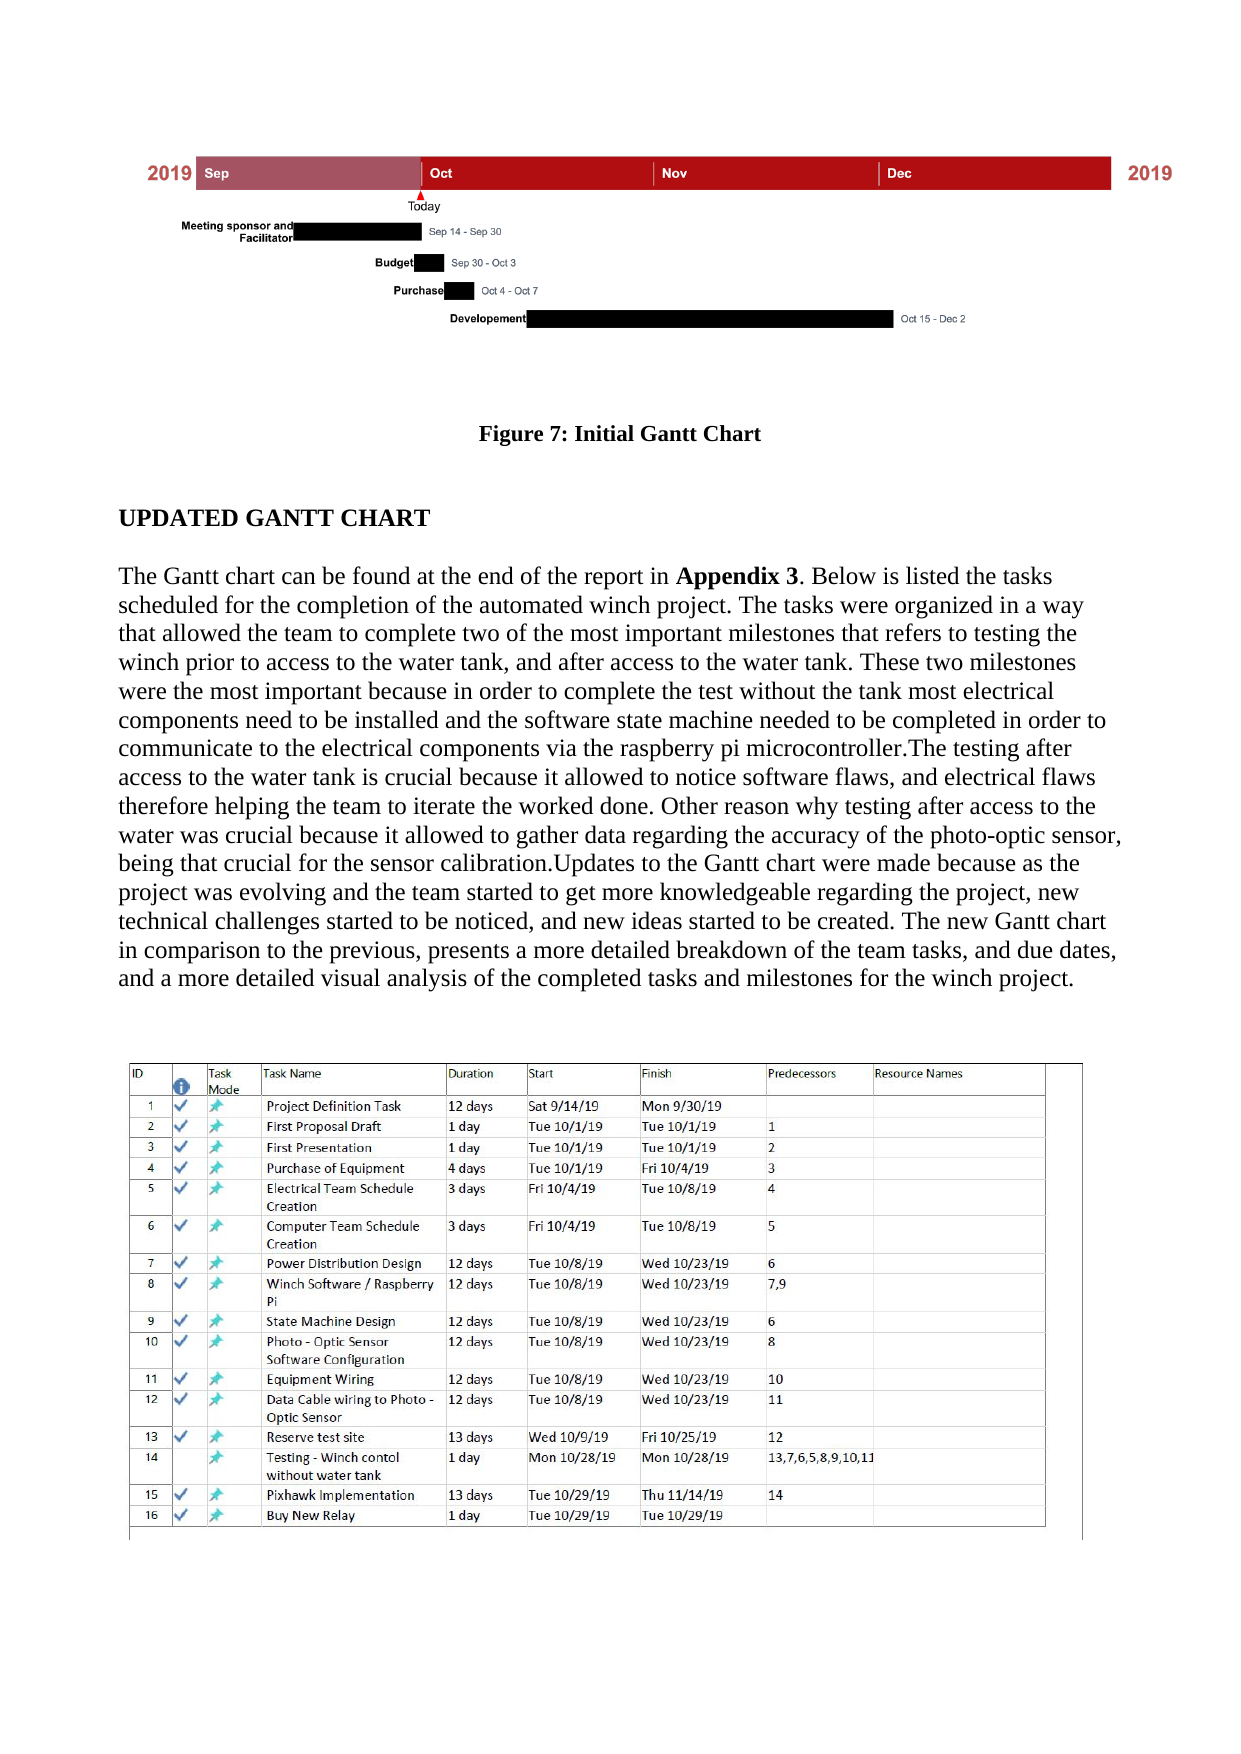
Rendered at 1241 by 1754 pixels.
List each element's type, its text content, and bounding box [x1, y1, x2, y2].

text [118, 118, 1122, 135]
text UPDATED GANTT CHART [118, 503, 1122, 532]
picture [118, 135, 1189, 391]
text The Gantt chart can be found at the end of the report in Appendix 3. Below is listed the tasks scheduled for the completion of the automated winch project. The tasks were organized in a way that allowed the team to complete two of the most important milestones that refers to testing the winch prior to access to the water tank, and after access to the water tank. These two milestones were the most important because in order to complete the test without the tank most electrical components need to be installed and the software state machine needed to be completed in order to communicate to the electrical components via the raspberry pi microcontroller.The testing after access to the water tank is crucial because it allowed to notice software flaws, and electrical flaws therefore helping the team to iterate the worked done. Other reason why testing after access to the water was crucial because it allowed to gather data regarding the accuracy of the photo-optic sensor, being that crucial for the sensor calibration.Updates to the Gantt chart were made because as the project was evolving and the team started to get more knowledgeable regarding the project, new technical challenges started to be noticed, and new ideas started to be created. The new Gantt chart in comparison to the previous, presents a more detailed breakdown of the team tasks, and due dates, and a more detailed visual analysis of the completed tasks and milestones for the winch project. [118, 561, 1122, 992]
text Figure 7: Initial Gantt Chart [118, 419, 1122, 446]
picture [118, 1049, 1094, 1540]
